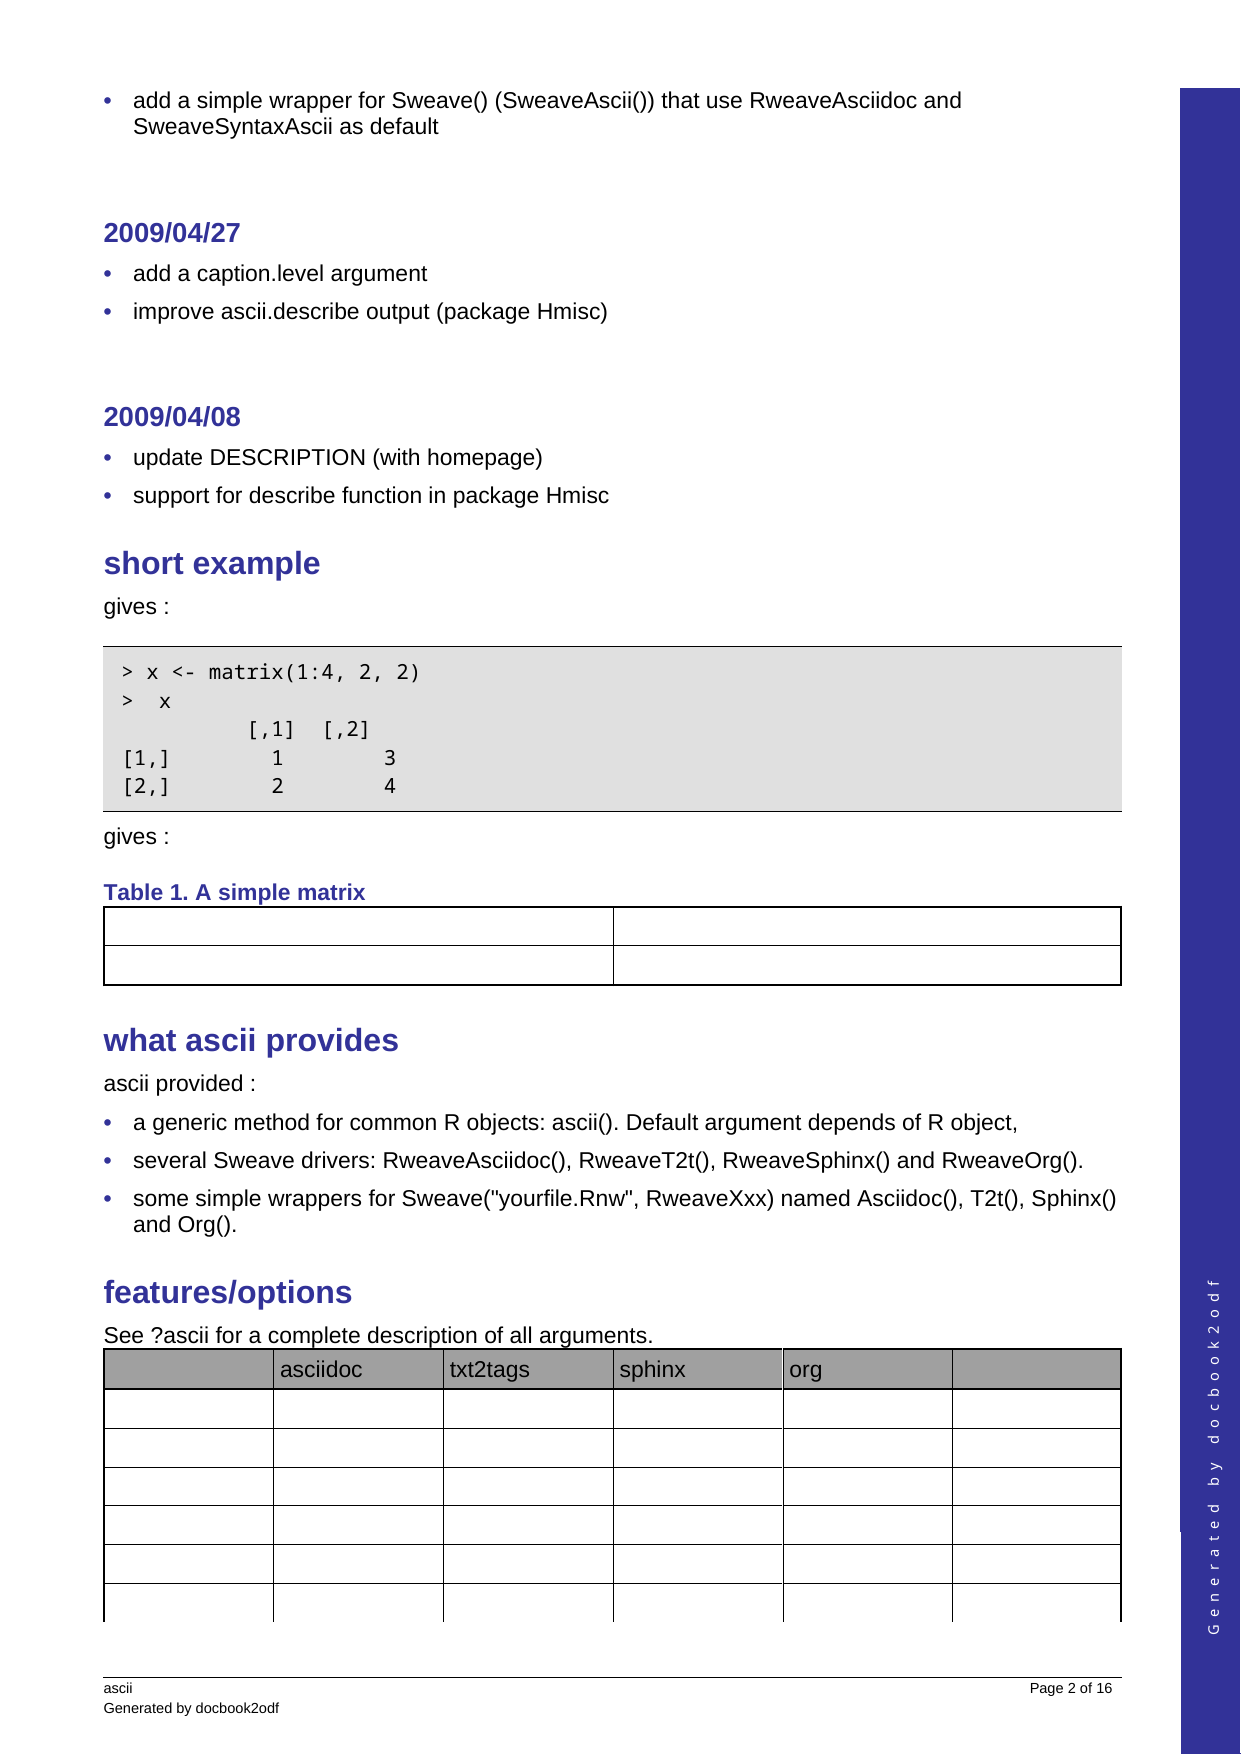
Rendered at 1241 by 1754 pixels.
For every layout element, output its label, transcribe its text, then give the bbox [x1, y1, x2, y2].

text [1,] 1 3 [103, 743, 1122, 759]
table_cell yes [444, 1506, 613, 1544]
table_cell colnames [105, 1545, 273, 1583]
table_cell [274, 1390, 443, 1428]
table_header 3.00 [614, 908, 1120, 945]
table_cell yes [274, 1429, 443, 1467]
table_cell 4.00 [614, 946, 1120, 984]
table_header asciidoc [274, 1350, 443, 1388]
table_cell yes [784, 1545, 952, 1583]
text [,1] [,2] [103, 714, 1122, 743]
text > x [103, 686, 1122, 714]
text ascii provided : [103, 1070, 1122, 1097]
list update DESCRIPTION (with homepage) [103, 444, 1122, 471]
table_cell [953, 1506, 1120, 1544]
table_cell [444, 1390, 613, 1428]
table_cell yes [784, 1584, 952, 1622]
table_cell yes [614, 1506, 782, 1544]
table_cell yes [444, 1468, 613, 1505]
list improve ascii.describe output (package Hmisc) [103, 298, 1122, 324]
table_cell rownames [105, 1506, 273, 1544]
list support for describe function in package Hmisc [103, 482, 1122, 509]
table_cell yes [784, 1429, 952, 1467]
table_cell yes [784, 1506, 952, 1544]
table_cell [953, 1390, 1120, 1428]
table_cell yes [614, 1584, 782, 1622]
table_cell yes [614, 1545, 782, 1583]
table_cell [953, 1584, 1120, 1622]
list add a simple wrapper for Sweave() (SweaveAscii()) that use RweaveAsciidoc and SweaveSyntaxAscii as default [103, 87, 1122, 139]
table_cell include.rownames [105, 1429, 273, 1467]
subtitle 2009/04/27 [103, 216, 1122, 248]
table_header 1.00 [105, 908, 613, 945]
table_cell yes [614, 1429, 782, 1467]
table_cell 2.00 [105, 946, 613, 984]
table_cell format [105, 1584, 273, 1622]
table_cell Arguments [105, 1390, 273, 1428]
subtitle short example [103, 544, 1122, 581]
table_cell yes [274, 1468, 443, 1505]
table_cell yes [614, 1468, 782, 1505]
list several Sweave drivers: RweaveAsciidoc(), RweaveT2t(), RweaveSphinx() and RweaveOrg(). [103, 1147, 1122, 1173]
table_cell yes [274, 1545, 443, 1583]
table_header txt2tags [444, 1350, 613, 1388]
subtitle what ascii provides [103, 1022, 1122, 1059]
table_cell yes [444, 1545, 613, 1583]
list some simple wrappers for Sweave("yourfile.Rnw", RweaveXxx) named Asciidoc(), T2t(), Sphinx() and Org(). [103, 1185, 1122, 1237]
table_header [953, 1350, 1120, 1388]
text [2,] 2 4 [103, 759, 1122, 811]
table_header org [784, 1350, 952, 1388]
text gives : [103, 593, 1122, 619]
table_header [105, 1350, 273, 1388]
text > x <- matrix(1:4, 2, 2) [103, 647, 1122, 686]
table_cell yes [444, 1584, 613, 1622]
table_cell yes [274, 1584, 443, 1622]
table_header sphinx [614, 1350, 782, 1388]
subtitle features/options [103, 1273, 1122, 1310]
text gives : [103, 823, 1122, 850]
table_cell yes [784, 1468, 952, 1505]
subtitle Table 1. A simple matrix [103, 879, 1122, 906]
list add a caption.level argument [103, 260, 1122, 286]
text See ?ascii for a complete description of all arguments. [103, 1322, 1122, 1348]
table_cell yes [274, 1506, 443, 1544]
table_cell [953, 1429, 1120, 1467]
table_cell include.colnames [105, 1468, 273, 1505]
table_cell yes [444, 1429, 613, 1467]
table_cell [953, 1545, 1120, 1583]
list a generic method for common R objects: ascii(). Default argument depends of R object, [103, 1108, 1122, 1135]
table_cell [784, 1390, 952, 1428]
table_cell [614, 1390, 782, 1428]
subtitle 2009/04/08 [103, 401, 1122, 433]
table_cell [953, 1468, 1120, 1505]
